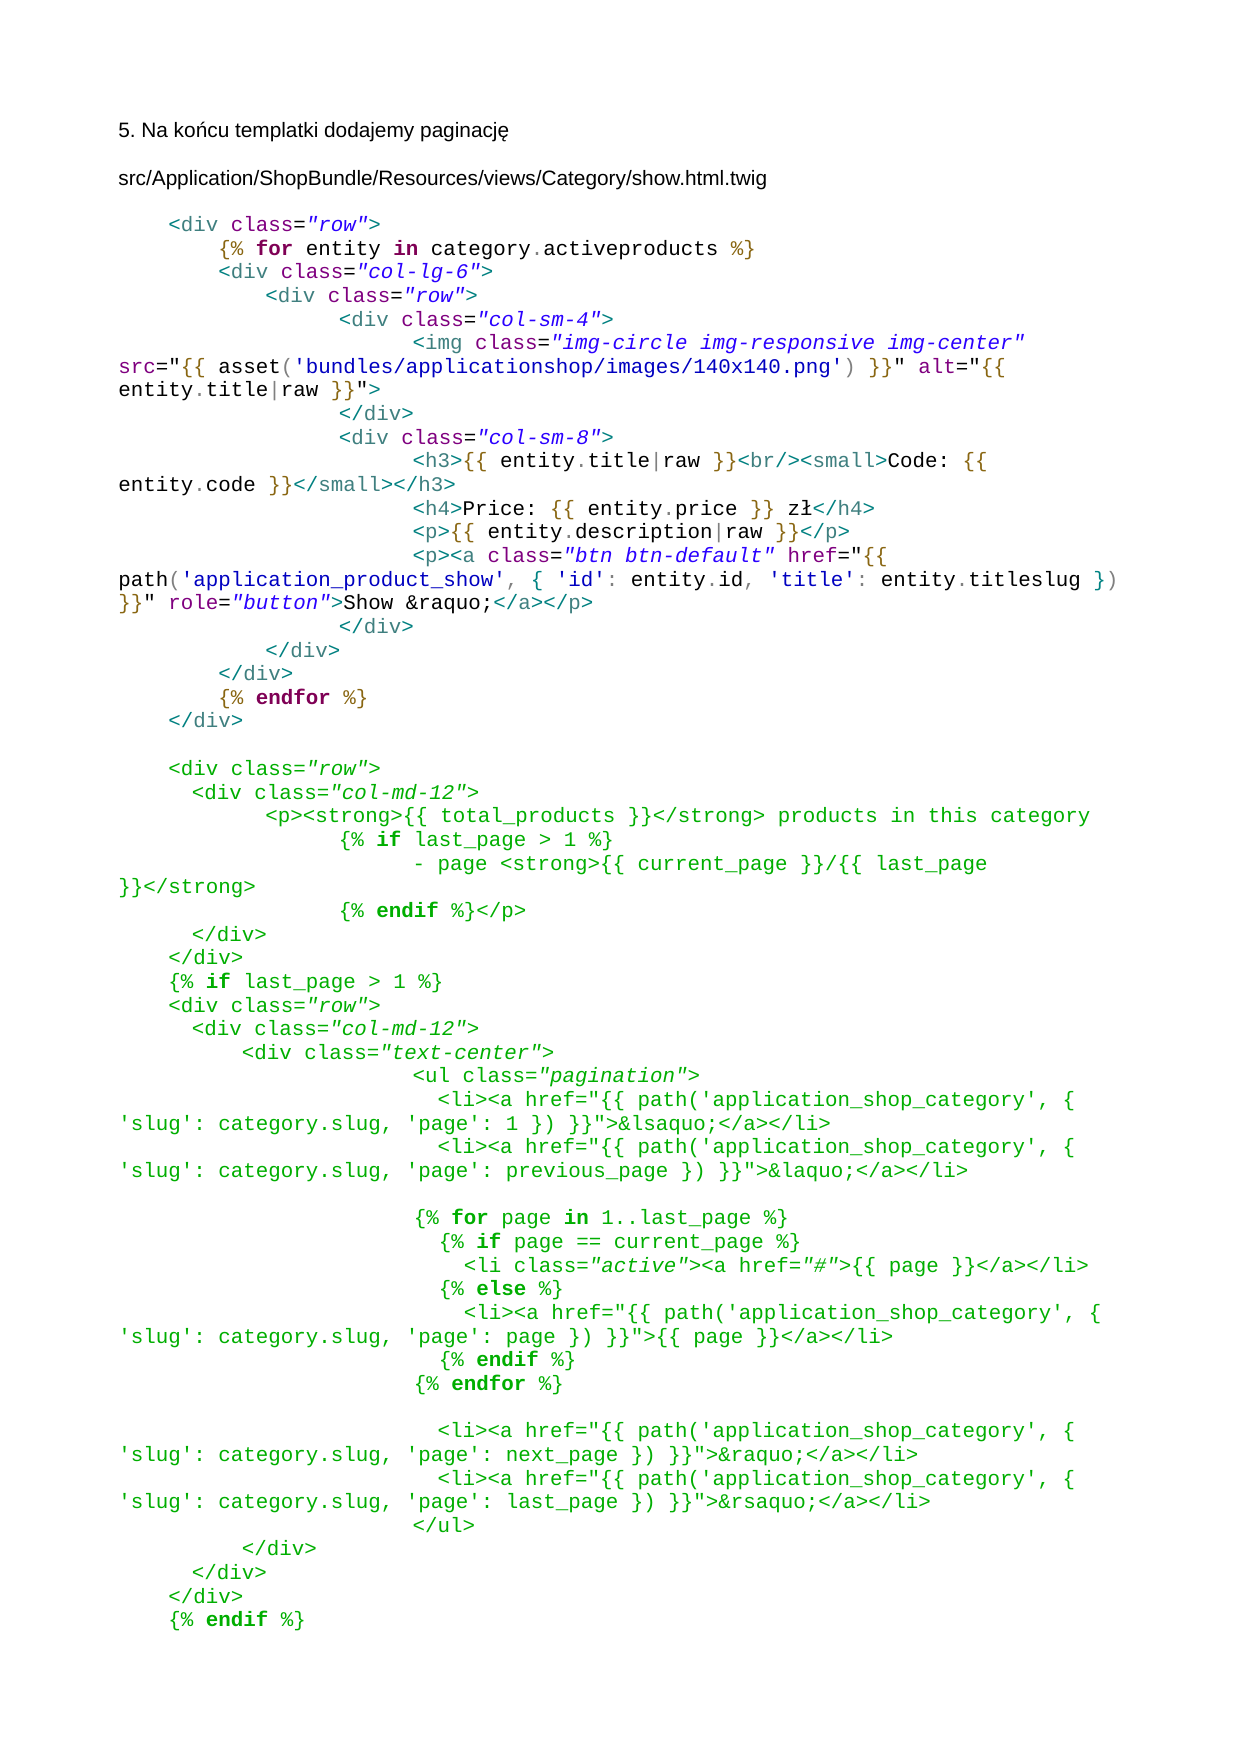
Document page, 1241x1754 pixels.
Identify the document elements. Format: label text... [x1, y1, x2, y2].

text <div class="row"> [118, 758, 1122, 782]
text <div class="row"> [118, 214, 1122, 238]
text </ul> [118, 1515, 1122, 1538]
text {% else %} [118, 1278, 1122, 1302]
text <p><a class="btn btn-default" href="{{ path('application_product_show', { 'id': entity.id, 'title': entity.titleslug }) }}" role="button">Show &raquo;</a></p> [118, 545, 1122, 616]
text <div class="col-md-12"> [118, 1018, 1122, 1042]
text <img class="img-circle img-responsive img-center" src="{{ asset('bundles/applicationshop/images/140x140.png') }}" alt="{{ entity.title|raw }}"> [118, 332, 1122, 403]
text <li class="active"><a href="#">{{ page }}</a></li> [118, 1255, 1122, 1278]
text </div> [118, 924, 1122, 947]
text <h4>Price: {{ entity.price }} zł</h4> [118, 498, 1122, 521]
text {% for page in 1..last_page %} [118, 1207, 1122, 1231]
text <div class="text-center"> [118, 1042, 1122, 1066]
text 5. Na końcu templatki dodajemy paginację [118, 118, 1122, 142]
text </div> [118, 1562, 1122, 1586]
text {% if last_page > 1 %} [118, 971, 1122, 994]
text <li><a href="{{ path('application_shop_category', { 'slug': category.slug, 'page': last_page }) }}">&rsaquo;</a></li> [118, 1467, 1122, 1515]
text {% endif %}</p> [118, 900, 1122, 924]
text <li><a href="{{ path('application_shop_category', { 'slug': category.slug, 'page': page }) }}">{{ page }}</a></li> [118, 1302, 1122, 1349]
text {% endfor %} [118, 1373, 1122, 1397]
text {% for entity in category.activeproducts %} [118, 238, 1122, 261]
text </div> [118, 663, 1122, 687]
text </div> [118, 403, 1122, 427]
text </div> [118, 947, 1122, 971]
text <p><strong>{{ total_products }}</strong> products in this category [118, 805, 1122, 829]
text {% endif %} [118, 1349, 1122, 1373]
text </div> [118, 616, 1122, 639]
text <div class="row"> [118, 285, 1122, 308]
text <p>{{ entity.description|raw }}</p> [118, 521, 1122, 545]
text <div class="row"> [118, 994, 1122, 1018]
text <div class="col-lg-6"> [118, 261, 1122, 285]
text - page <strong>{{ current_page }}/{{ last_page }}</strong> [118, 853, 1122, 900]
text <li><a href="{{ path('application_shop_category', { 'slug': category.slug, 'page': next_page }) }}">&raquo;</a></li> [118, 1420, 1122, 1467]
text {% endif %} [118, 1609, 1122, 1633]
text <div class="col-sm-8"> [118, 427, 1122, 450]
text </div> [118, 639, 1122, 663]
text </div> [118, 1586, 1122, 1609]
text <div class="col-sm-4"> [118, 308, 1122, 332]
text <li><a href="{{ path('application_shop_category', { 'slug': category.slug, 'page': previous_page }) }}">&laquo;</a></li> [118, 1136, 1122, 1184]
text <li><a href="{{ path('application_shop_category', { 'slug': category.slug, 'page': 1 }) }}">&lsaquo;</a></li> [118, 1089, 1122, 1136]
text src/Application/ShopBundle/Resources/views/Category/show.html.twig [118, 166, 1122, 190]
text </div> [118, 711, 1122, 734]
text {% endfor %} [118, 687, 1122, 711]
text {% if last_page > 1 %} [118, 829, 1122, 853]
text <div class="col-md-12"> [118, 782, 1122, 805]
text </div> [118, 1538, 1122, 1562]
text {% if page == current_page %} [118, 1231, 1122, 1255]
text <ul class="pagination"> [118, 1066, 1122, 1089]
text <h3>{{ entity.title|raw }}<br/><small>Code: {{ entity.code }}</small></h3> [118, 450, 1122, 498]
